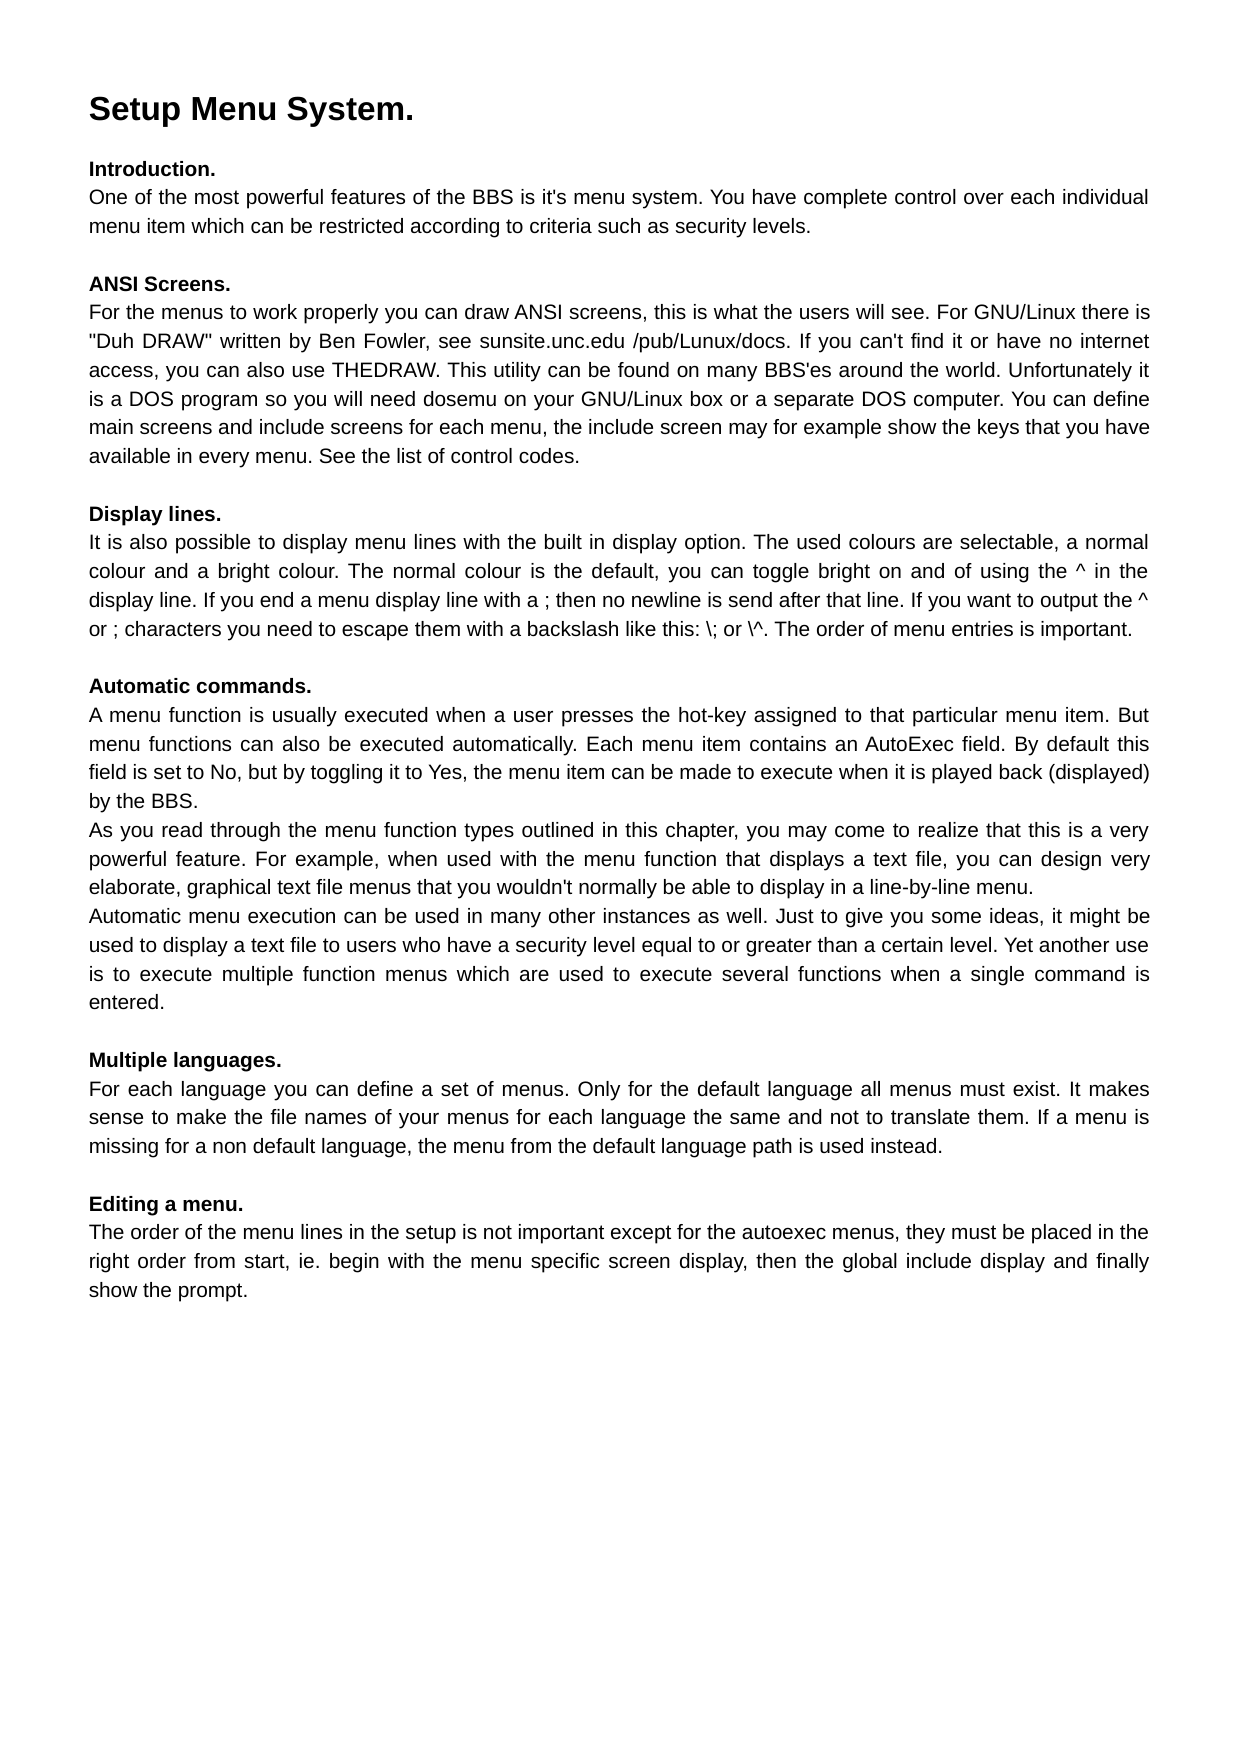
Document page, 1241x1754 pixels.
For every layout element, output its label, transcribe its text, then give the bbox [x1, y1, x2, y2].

text Automatic commands. [88, 674, 1152, 698]
text A menu function is usually executed when a user presses the hot-key assigned to that particular menu item. But menu functions can also be executed automatically. Each menu item contains an AutoExec field. By default this field is set to No, but by toggling it to Yes, the menu item can be made to execute when it is played back (displayed) by the BBS. [88, 703, 1152, 813]
text One of the most powerful features of the BBS is it's menu system. You have complete control over each individual menu item which can be restricted according to criteria such as security levels. [88, 185, 1152, 238]
text For the menus to work properly you can draw ANSI screens, this is what the users will see. For GNU/Linux there is "Duh DRAW" written by Ben Fowler, see sunsite.unc.edu /pub/Lunux/docs. If you can't find it or have no internet access, you can also use THEDRAW. This utility can be found on many BBS'es around the world. Unfortunately it is a DOS program so you will need dosemu on your GNU/Linux box or a separate DOS computer. You can define main screens and include screens for each menu, the include screen may for example show the keys that you have available in every menu. See the list of control codes. [88, 300, 1152, 468]
text ANSI Screens. [88, 271, 1152, 295]
text As you read through the menu function types outlined in this chapter, you may come to realize that this is a very powerful feature. For example, when used with the menu function that displays a text file, you can design very elaborate, graphical text file menus that you wouldn't normally be able to display in a line-by-line menu. [88, 818, 1152, 899]
text It is also possible to display menu lines with the built in display option. The used colours are selectable, a normal colour and a bright colour. The normal colour is the default, you can toggle bright on and of using the ^ in the display line. If you end a menu display line with a ; then no newline is send after that line. If you want to output the ^ or ; characters you need to escape them with a backslash like this: \; or \^. The order of menu entries is important. [88, 530, 1152, 640]
text Editing a menu. [88, 1191, 1152, 1215]
subtitle Setup Menu System. [88, 88, 1152, 127]
text For each language you can define a set of menus. Only for the default language all menus must exist. It makes sense to make the file names of your menus for each language the same and not to translate them. If a menu is missing for a non default language, the menu from the default language path is used instead. [88, 1076, 1152, 1158]
text Display lines. [88, 501, 1152, 525]
text Multiple languages. [88, 1048, 1152, 1072]
text The order of the menu lines in the setup is not important except for the autoexec menus, they must be placed in the right order from start, ie. begin with the menu specific screen display, then the global include display and finally show the prompt. [88, 1220, 1152, 1302]
text Automatic menu execution can be used in many other instances as well. Just to give you some ideas, it might be used to display a text file to users who have a security level equal to or greater than a certain level. Yet another use is to execute multiple function menus which are used to execute several functions when a single command is entered. [88, 904, 1152, 1014]
text Introduction. [88, 156, 1152, 180]
